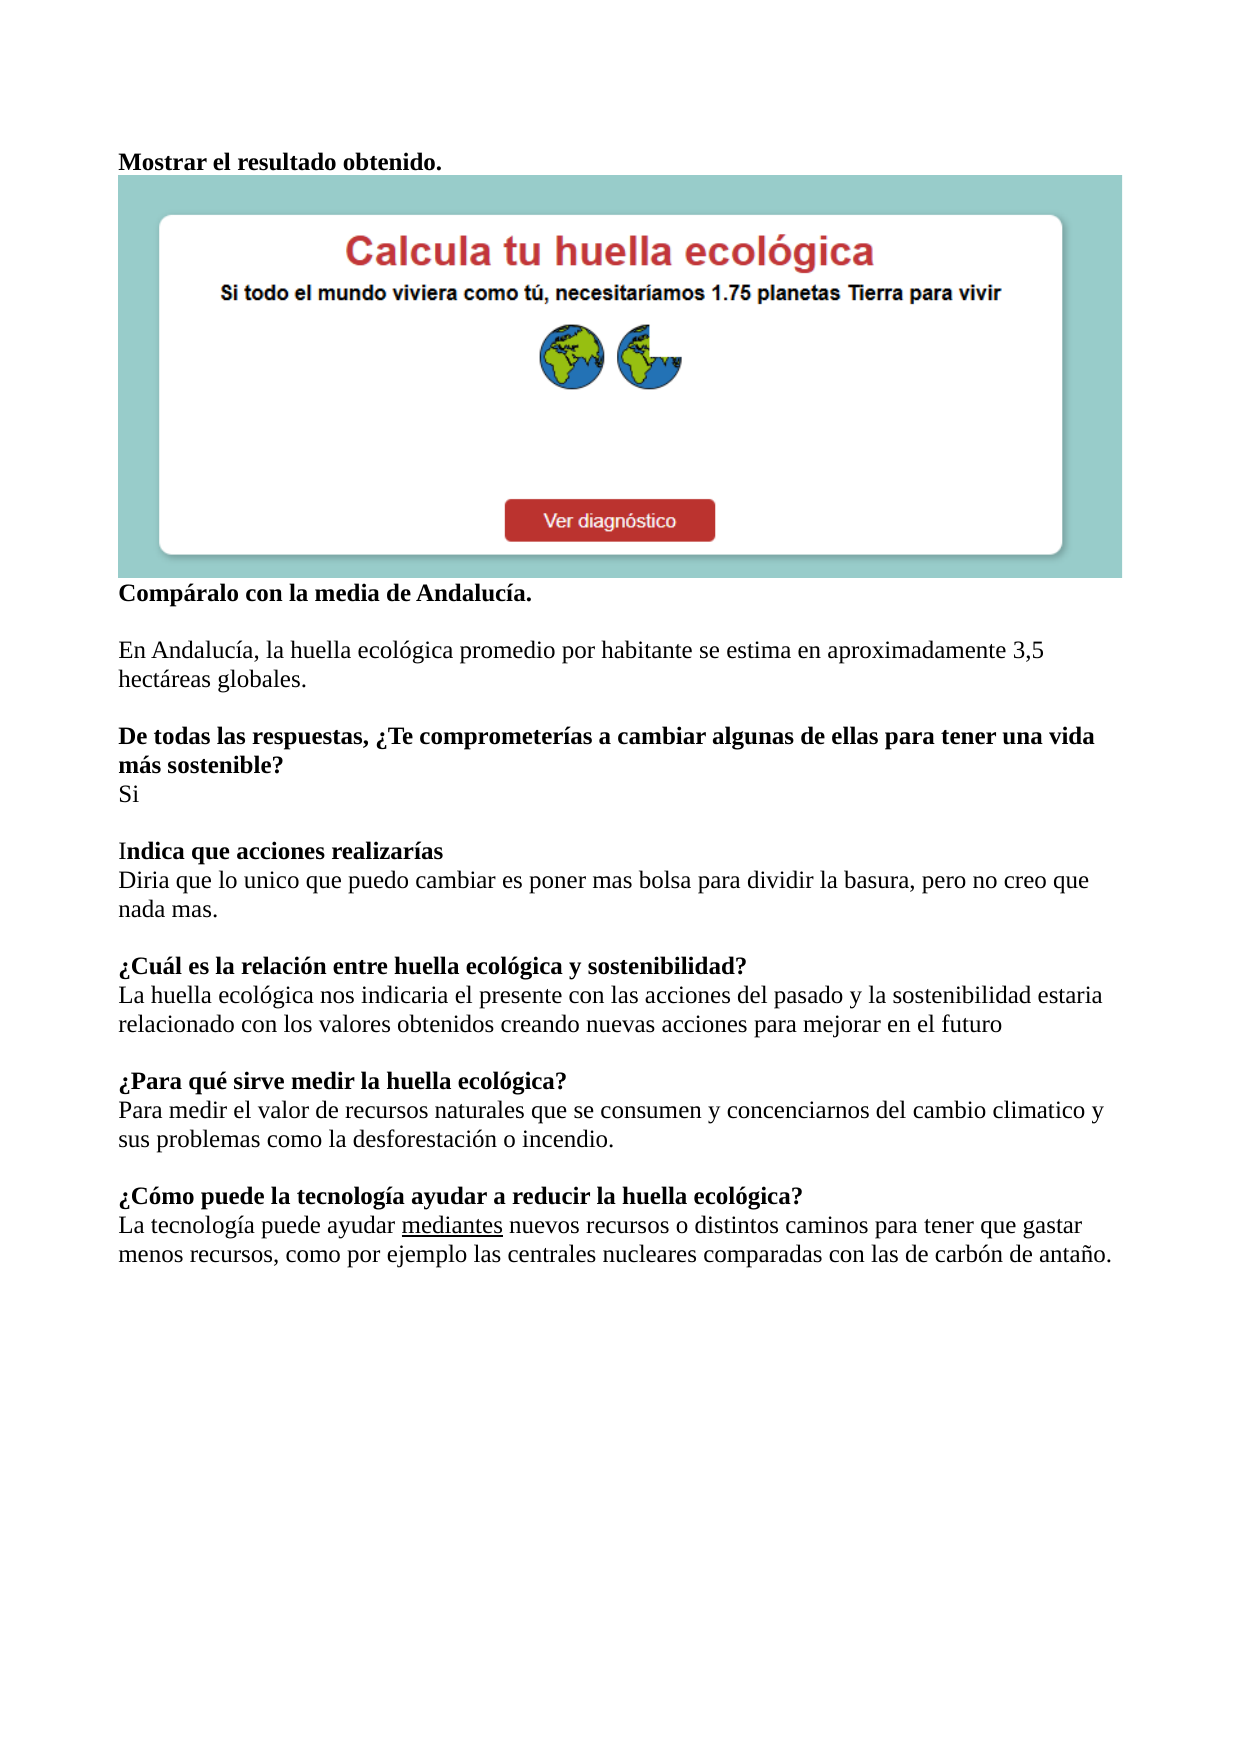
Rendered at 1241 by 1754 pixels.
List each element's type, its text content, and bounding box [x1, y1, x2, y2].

text Para medir el valor de recursos naturales que se consumen y concenciarnos del cambio climatico y sus problemas como la desforestación o incendio. [118, 1095, 1122, 1153]
text Indica que acciones realizarías [118, 836, 1122, 865]
text Mostrar el resultado obtenido. [118, 147, 1122, 175]
picture [118, 175, 1123, 578]
text Si [118, 779, 1122, 808]
text La tecnología puede ayudar mediantes nuevos recursos o distintos caminos para tener que gastar menos recursos, como por ejemplo las centrales nucleares comparadas con las de carbón de antaño. [118, 1210, 1122, 1268]
text En Andalucía, la huella ecológica promedio por habitante se estima en aproximadamente 3,5 hectáreas globales. [118, 635, 1122, 693]
text La huella ecológica nos indicaria el presente con las acciones del pasado y la sostenibilidad estaria relacionado con los valores obtenidos creando nuevas acciones para mejorar en el futuro [118, 980, 1122, 1038]
text De todas las respuestas, ¿Te comprometerías a cambiar algunas de ellas para tener una vida más sostenible? [118, 721, 1122, 779]
text Compáralo con la media de Andalucía. [118, 578, 1122, 606]
text ¿Para qué sirve medir la huella ecológica? [118, 1066, 1122, 1095]
text Diria que lo unico que puedo cambiar es poner mas bolsa para dividir la basura, pero no creo que nada mas. [118, 865, 1122, 923]
text ¿Cuál es la relación entre huella ecológica y sostenibilidad? [118, 951, 1122, 980]
text ¿Cómo puede la tecnología ayudar a reducir la huella ecológica? [118, 1181, 1122, 1210]
